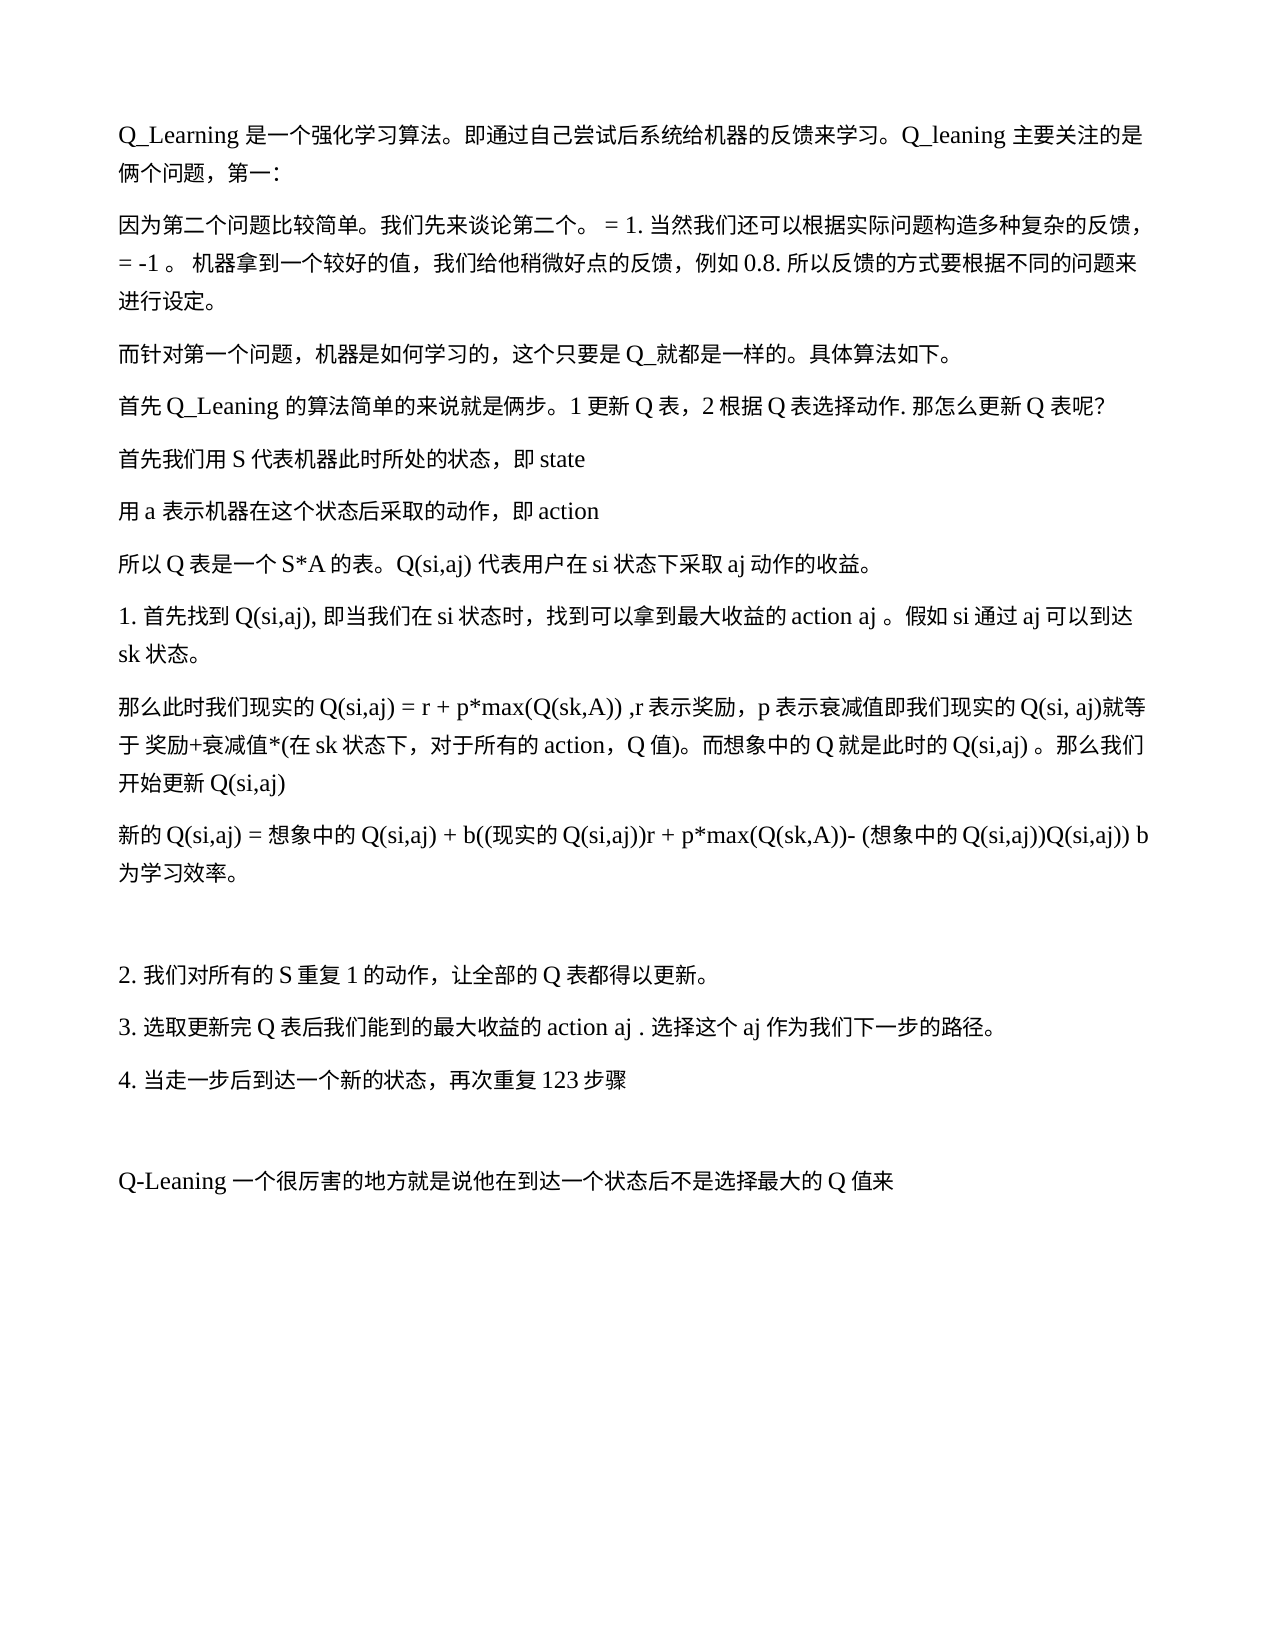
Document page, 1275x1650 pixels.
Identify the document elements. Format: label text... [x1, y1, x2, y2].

text 所以Q表是一个S*A的表。Q(si,aj) 代表用户在si状态下采取aj动作的收益。 [118, 547, 1157, 578]
text 3. 选取更新完Q表后我们能到的最大收益的action aj . 选择这个aj作为我们下一步的路径。 [118, 1010, 1157, 1042]
text Q-Leaning 一个很厉害的地方就是说他在到达一个状态后不是选择最大的Q值来 [118, 1164, 1157, 1196]
text 因为第二个问题比较简单。我们先来谈论第二个。 = 1. 当然我们还可以根据实际问题构造多种复杂的反馈， = -1 。 机器拿到一个较好的值，我们给他稍微好点的反馈，例如0.8. 所以反馈的方式要根据不同的问题来进行设定。 [118, 208, 1157, 316]
text 首先Q_Leaning 的算法简单的来说就是俩步。1更新Q表，2根据Q表选择动作. 那怎么更新Q 表呢？ [118, 389, 1157, 421]
text 4. 当走一步后到达一个新的状态，再次重复123步骤 [118, 1063, 1157, 1094]
text 那么此时我们现实的Q(si,aj) = r + p*max(Q(sk,A)) ,r表示奖励，p表示衰减值即我们现实的Q(si, aj)就等于 奖励+衰减值*(在sk状态下，对于所有的action，Q值)。而想象中的Q就是此时的Q(si,aj) 。那么我们开始更新Q(si,aj) [118, 690, 1157, 797]
text 首先我们用S代表机器此时所处的状态，即state [118, 442, 1157, 473]
text 而针对第一个问题，机器是如何学习的，这个只要是Q_就都是一样的。具体算法如下。 [118, 337, 1157, 368]
text Q_Learning 是一个强化学习算法。即通过自己尝试后系统给机器的反馈来学习。Q_leaning 主要关注的是俩个问题，第一： [118, 118, 1157, 188]
text 用a 表示机器在这个状态后采取的动作，即action [118, 494, 1157, 526]
text 新的Q(si,aj) = 想象中的 Q(si,aj) + b((现实的Q(si,aj))r + p*max(Q(sk,A))- (想象中的Q(si,aj))Q(si,aj)) b为学习效率。 [118, 818, 1157, 888]
text 2. 我们对所有的S重复1的动作，让全部的Q表都得以更新。 [118, 958, 1157, 989]
text 1. 首先找到Q(si,aj), 即当我们在si状态时，找到可以拿到最大收益的action aj 。假如si通过aj可以到达sk状态。 [118, 599, 1157, 669]
